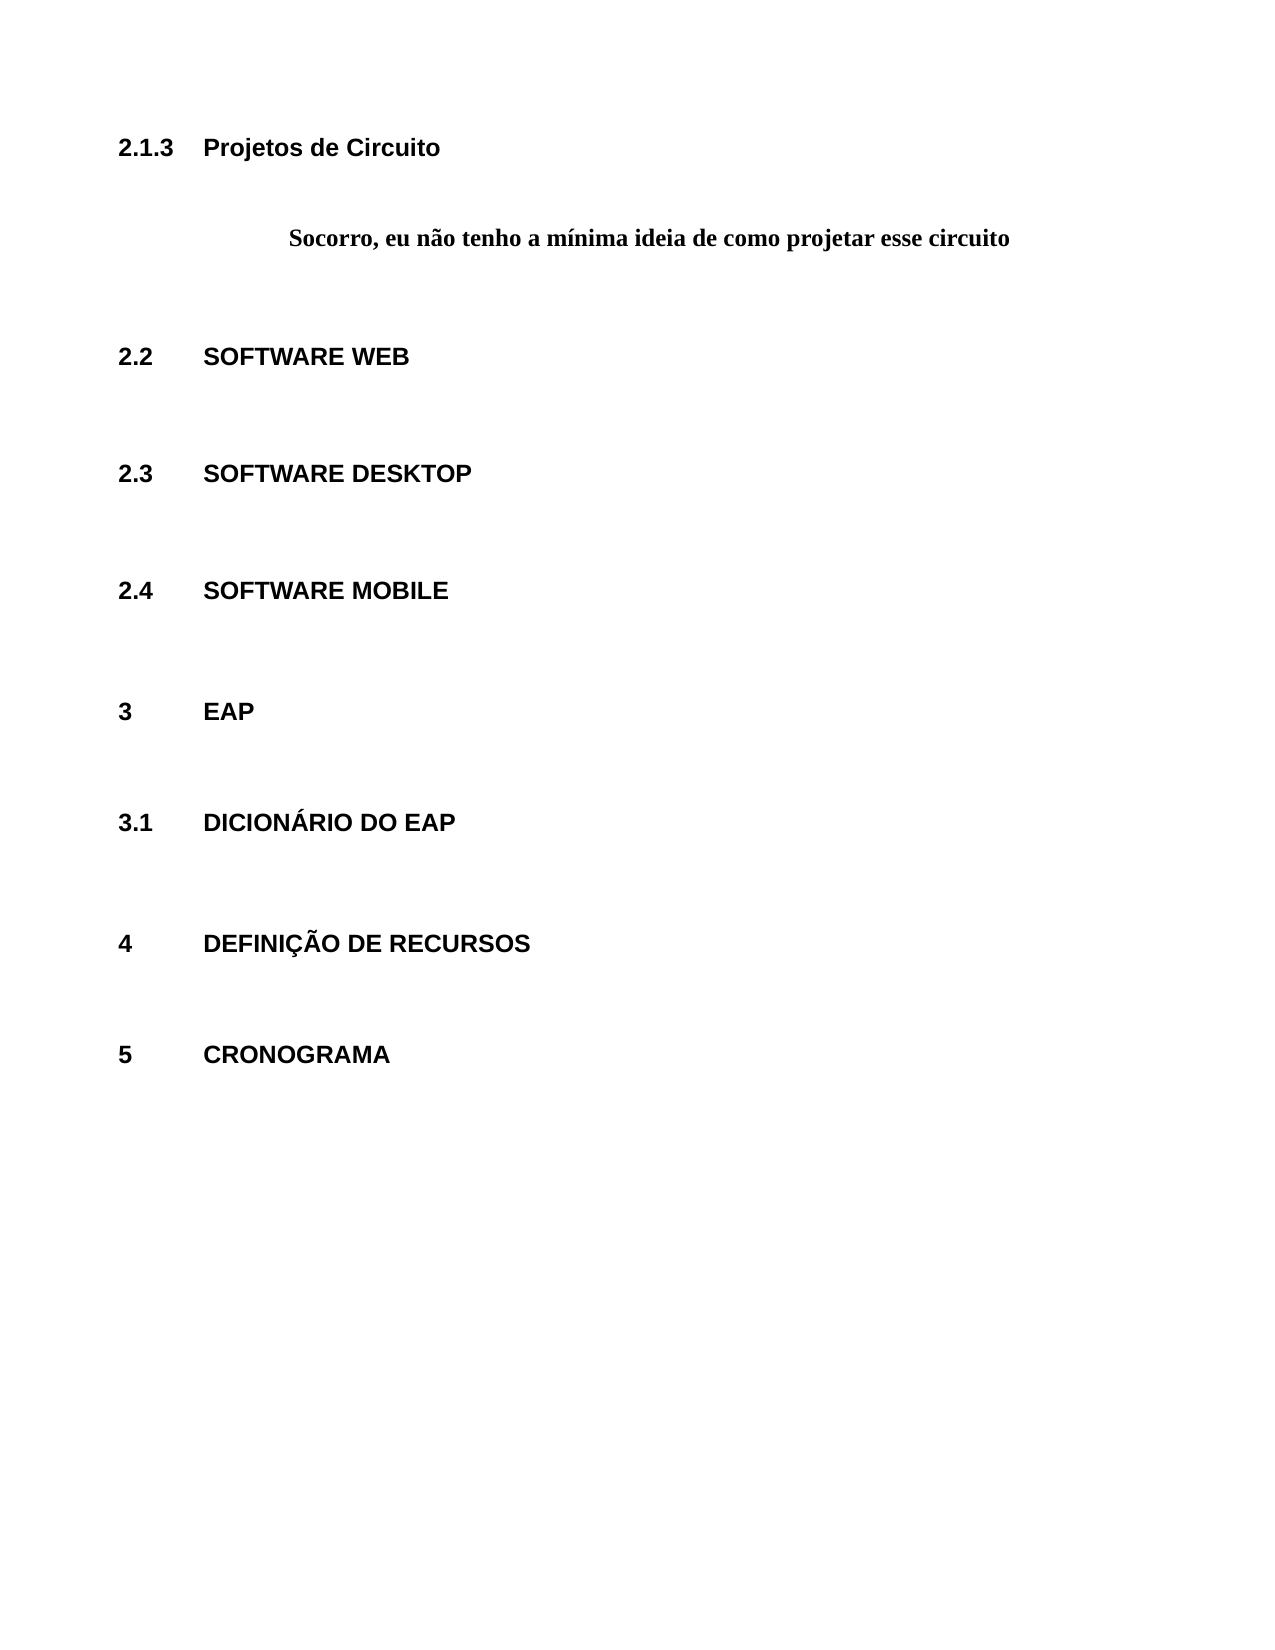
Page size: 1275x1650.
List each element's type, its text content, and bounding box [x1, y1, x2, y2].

subtitle 4 DEFINIÇÃO DE RECURSOS [118, 929, 1181, 958]
subtitle 2.1.3 Projetos de Circuito [118, 133, 1181, 161]
subtitle 2.2 SOFTWARE WEB [118, 342, 1181, 371]
subtitle 2.4 SOFTWARE MOBILE [118, 576, 1181, 604]
text Socorro, eu não tenho a mínima ideia de como projetar esse circuito [118, 223, 1181, 252]
subtitle 3 EAP [118, 697, 1181, 726]
subtitle 3.1 DICIONÁRIO DO EAP [118, 808, 1181, 837]
subtitle 5 CRONOGRAMA [118, 1040, 1181, 1069]
subtitle 2.3 SOFTWARE DESKTOP [118, 459, 1181, 488]
